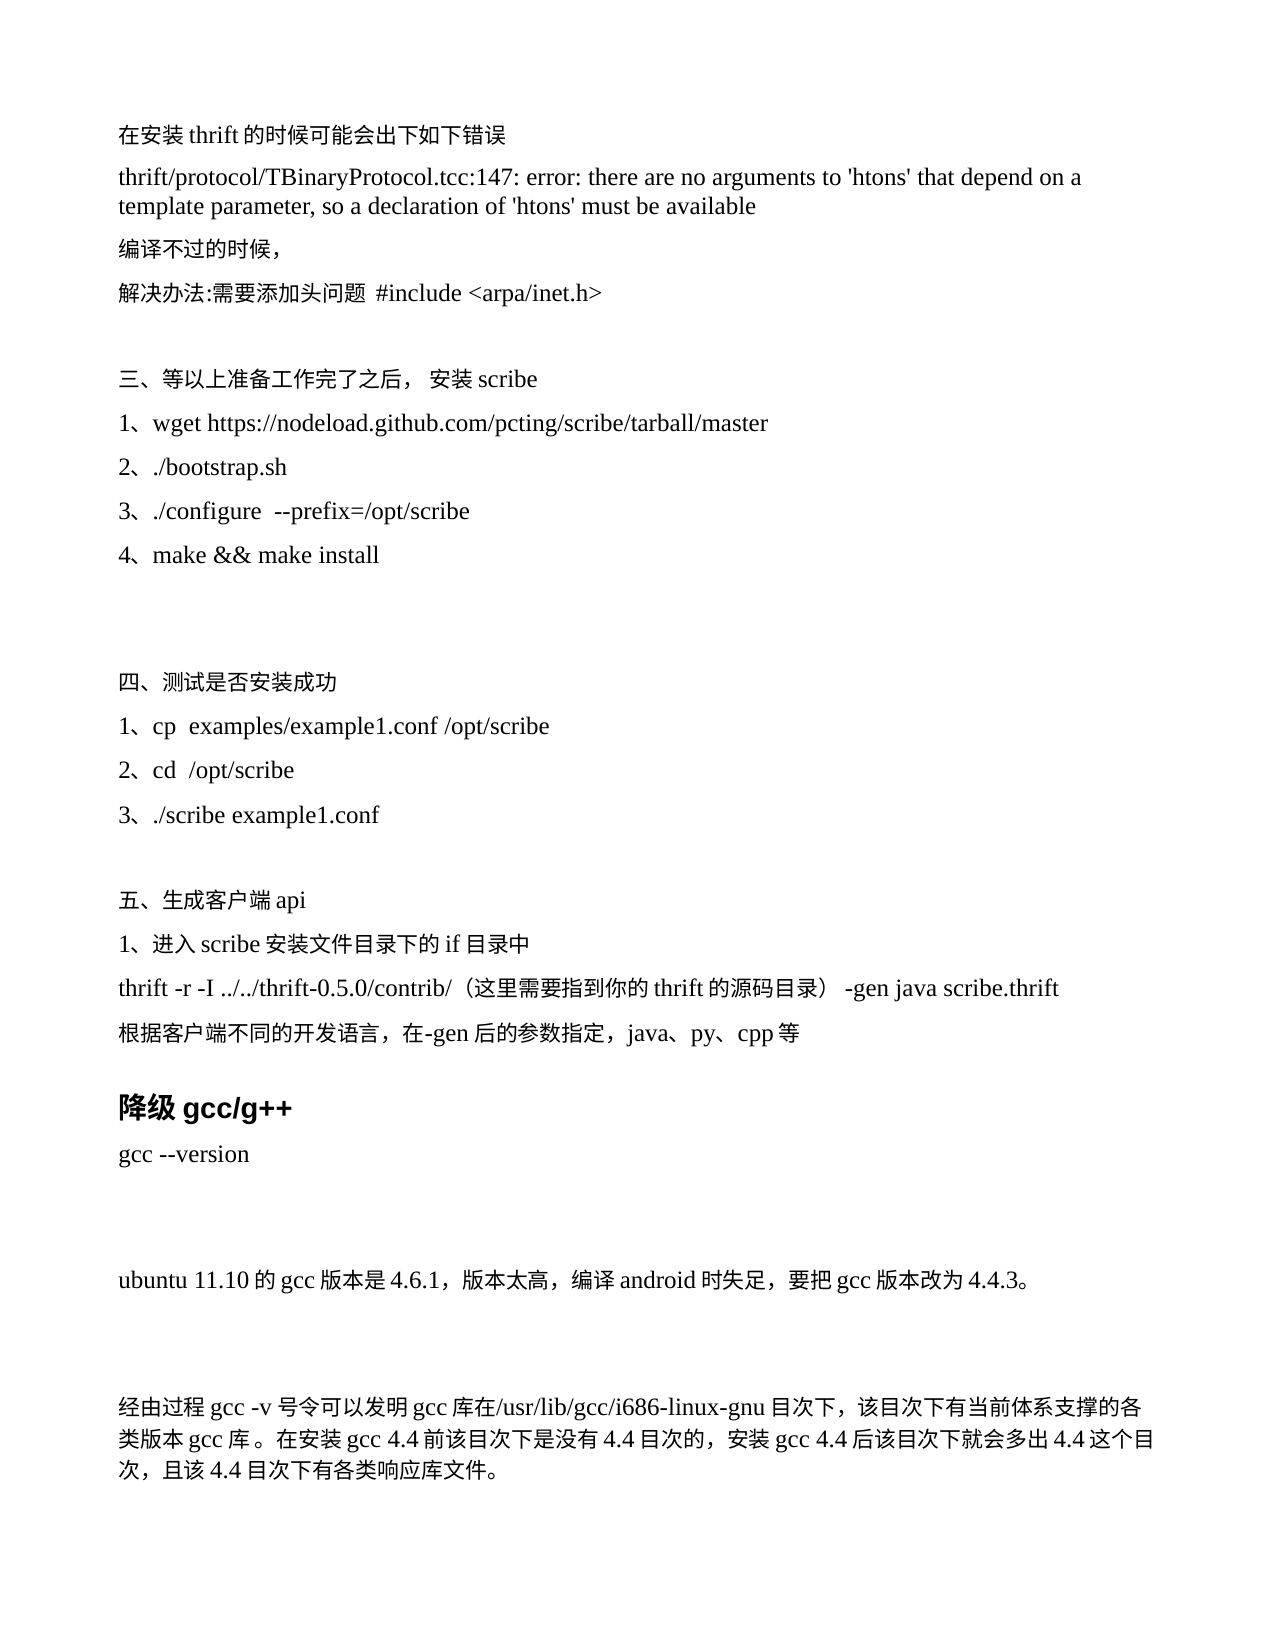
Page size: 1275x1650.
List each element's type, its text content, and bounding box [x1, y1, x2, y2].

text 4、make && make install [118, 538, 1157, 570]
text thrift -r -I ../../thrift-0.5.0/contrib/（这里需要指到你的thrift的源码目录） -gen java scribe.thrift [118, 971, 1157, 1003]
text 3、./scribe example1.conf [118, 798, 1157, 829]
text 1、wget https://nodeload.github.com/pcting/scribe/tarball/master [118, 406, 1157, 438]
text 根据客户端不同的开发语言，在-gen后的参数指定，java、py、cpp等 [118, 1016, 1157, 1047]
text 经由过程gcc -v号令可以发明gcc库在/usr/lib/gcc/i686-linux-gnu目次下，该目次下有当前体系支撑的各类版本gcc库 。在安装gcc 4.4前该目次下是没有4.4目次的，安装gcc 4.4后该目次下就会多出4.4这个目次，且该4.4目次下有各类响应库文件。 [118, 1390, 1157, 1485]
text 五、生成客户端api [118, 883, 1157, 915]
text 编译不过的时候， [118, 232, 1157, 264]
text 1、进入scribe安装文件目录下的if目录中 [118, 927, 1157, 959]
subtitle 降级gcc/g++ [118, 1085, 1157, 1127]
text thrift/protocol/TBinaryProtocol.tcc:147: error: there are no arguments to 'htons' that depend on a template parameter, so a declaration of 'htons' must be available [118, 162, 1157, 220]
text 2、cd /opt/scribe [118, 753, 1157, 785]
text 解决办法:需要添加头问题 #include <arpa/inet.h> [118, 276, 1157, 308]
text 3、./configure --prefix=/opt/scribe [118, 494, 1157, 526]
text 2、./bootstrap.sh [118, 450, 1157, 482]
text 三、等以上准备工作完了之后， 安装 scribe [118, 362, 1157, 393]
text ubuntu 11.10的gcc版本是4.6.1，版本太高，编译android时失足，要把gcc版本改为4.4.3。 [118, 1263, 1157, 1295]
text 四、测试是否安装成功 [118, 665, 1157, 697]
text gcc --version [118, 1139, 1157, 1168]
text 在安装 thrift的时候可能会出下如下错误 [118, 118, 1157, 150]
text 1、cp examples/example1.conf /opt/scribe [118, 709, 1157, 741]
